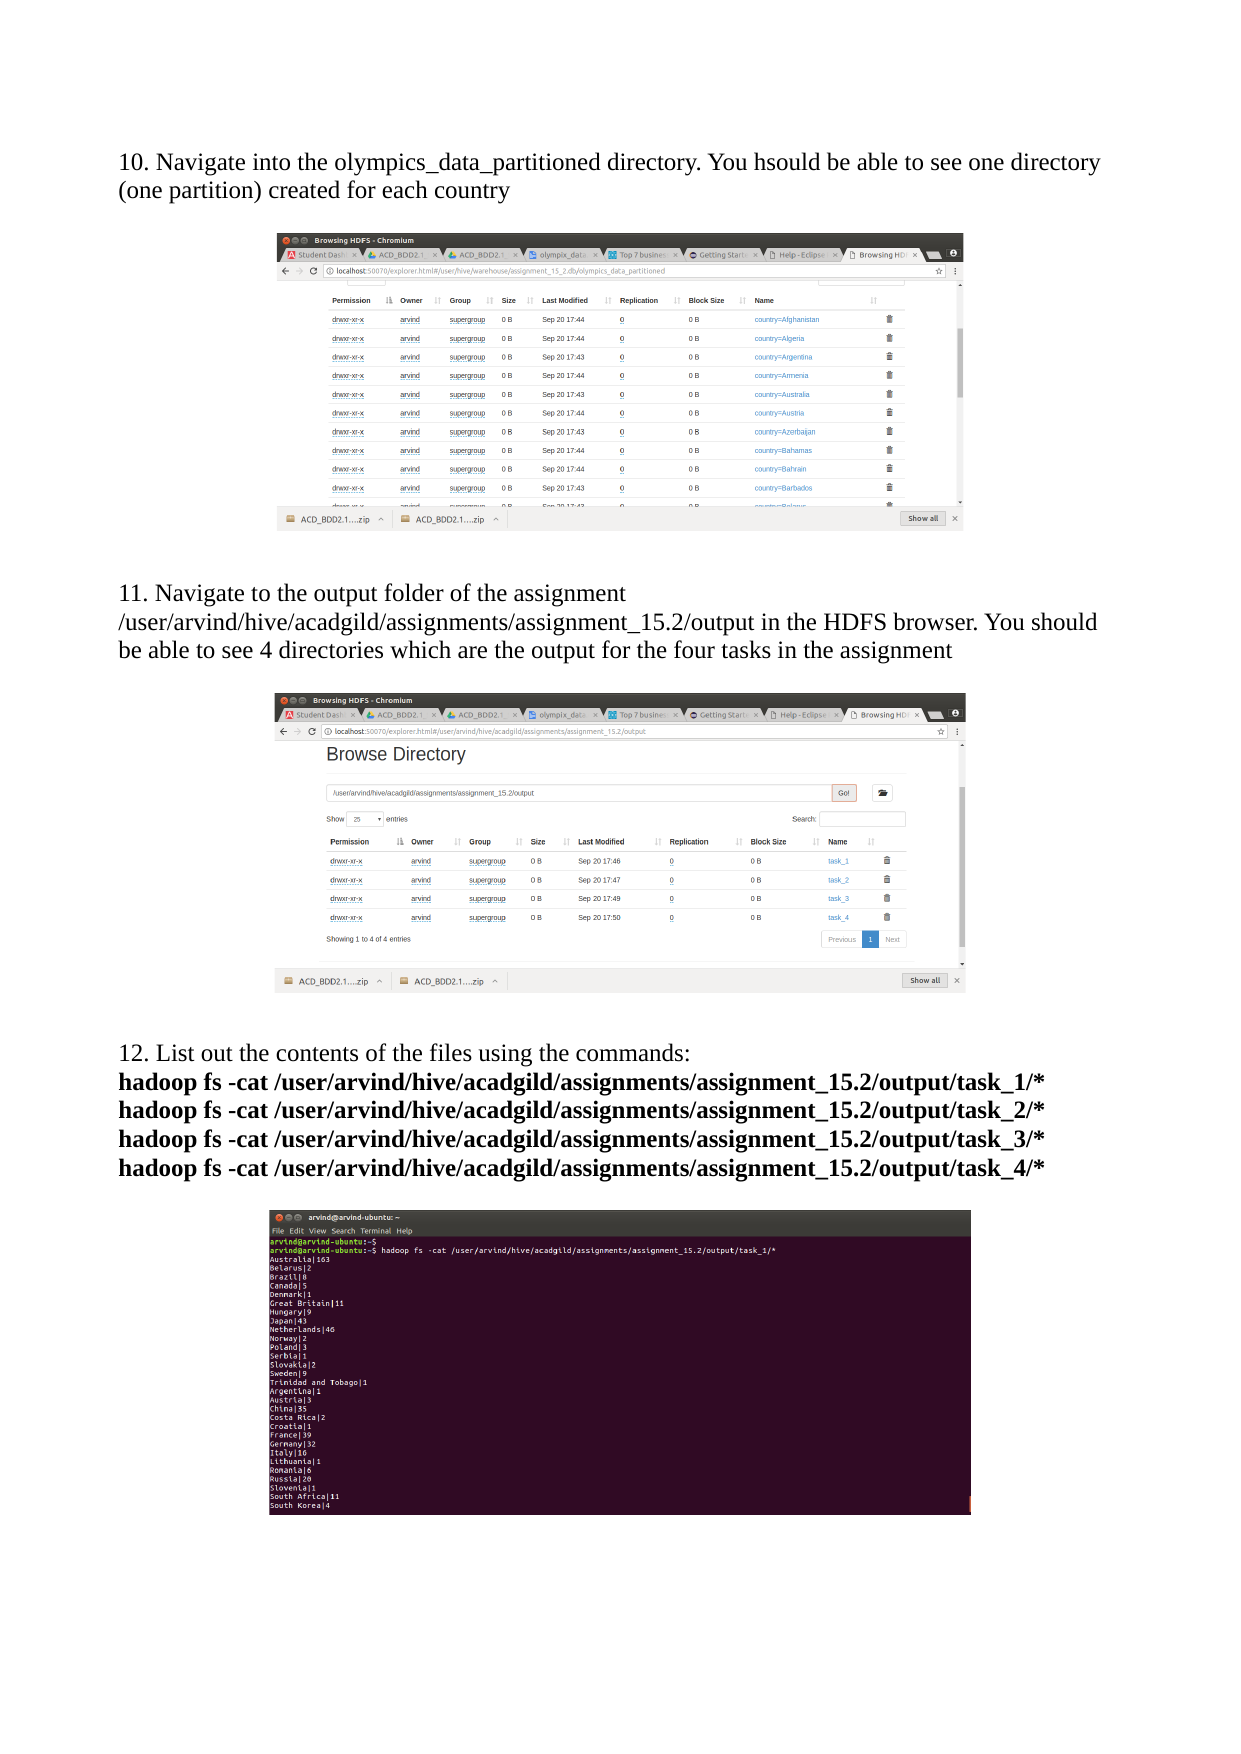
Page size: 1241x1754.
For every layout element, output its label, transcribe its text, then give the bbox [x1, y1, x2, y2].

text hadoop fs -cat /user/arvind/hive/acadgild/assignments/assignment_15.2/output/task_2/* [118, 1096, 1122, 1124]
picture [274, 693, 966, 993]
text hadoop fs -cat /user/arvind/hive/acadgild/assignments/assignment_15.2/output/task_3/* [118, 1124, 1122, 1153]
text 11. Navigate to the output folder of the assignment /user/arvind/hive/acadgild/assignments/assignment_15.2/output in the HDFS browser. You should be able to see 4 directories which are the output for the four tasks in the assignment [118, 578, 1122, 664]
text 12. List out the contents of the files using the commands: [118, 1038, 1122, 1067]
picture [269, 1210, 971, 1515]
text 10. Navigate into the olympics_data_partitioned directory. You hsould be able to see one directory (one partition) created for each country [118, 147, 1122, 204]
picture [276, 233, 964, 531]
text hadoop fs -cat /user/arvind/hive/acadgild/assignments/assignment_15.2/output/task_1/* [118, 1067, 1122, 1096]
text hadoop fs -cat /user/arvind/hive/acadgild/assignments/assignment_15.2/output/task_4/* [118, 1153, 1122, 1182]
